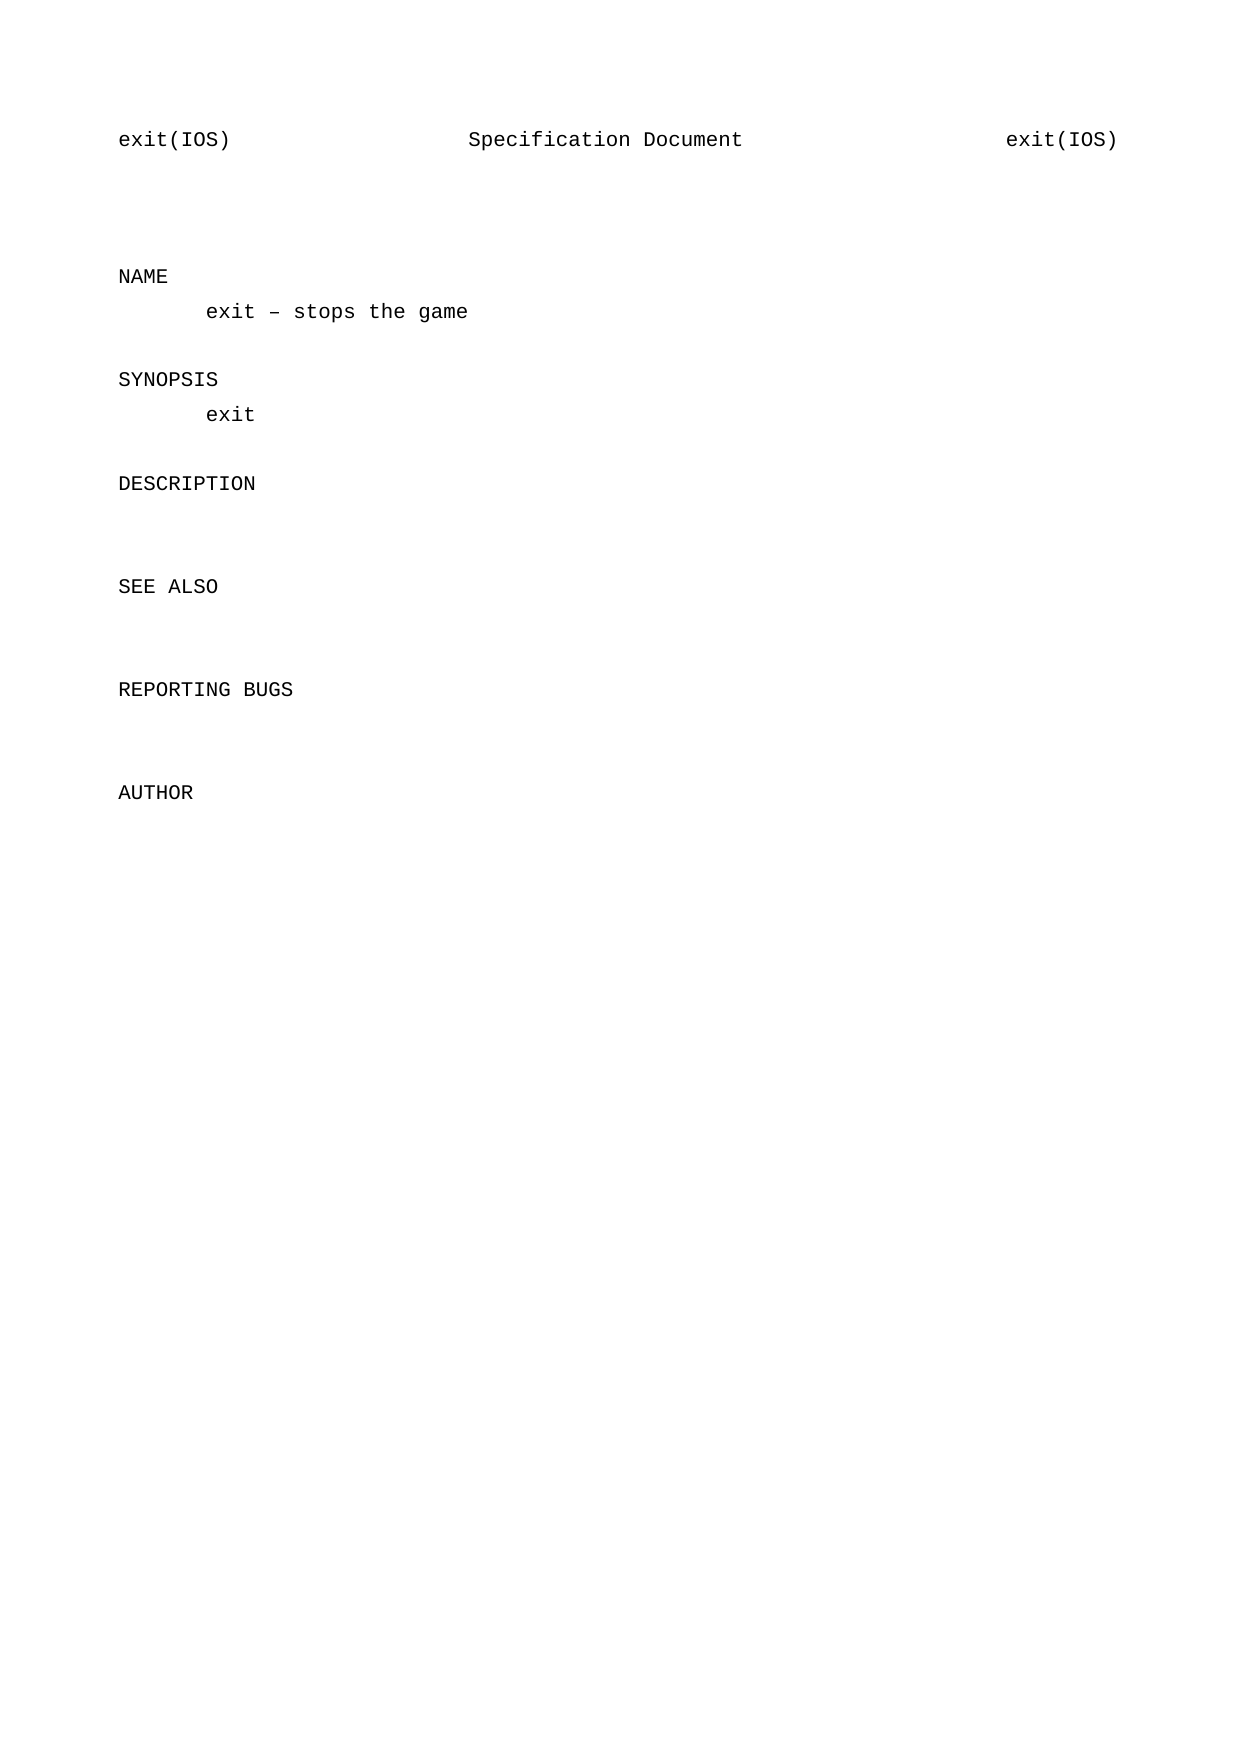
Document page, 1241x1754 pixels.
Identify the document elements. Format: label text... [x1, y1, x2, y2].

text exit(IOS) Specification Document exit(IOS) [118, 118, 1122, 152]
text REPORTING BUGS [118, 668, 1122, 702]
text AUTHOR [118, 771, 1122, 806]
text NAME [118, 256, 1122, 290]
text DESCRIPTION [118, 462, 1122, 496]
text SEE ALSO [118, 565, 1122, 599]
text exit [118, 393, 1122, 427]
text exit – stops the game [118, 290, 1122, 324]
text SYNOPSIS [118, 359, 1122, 393]
